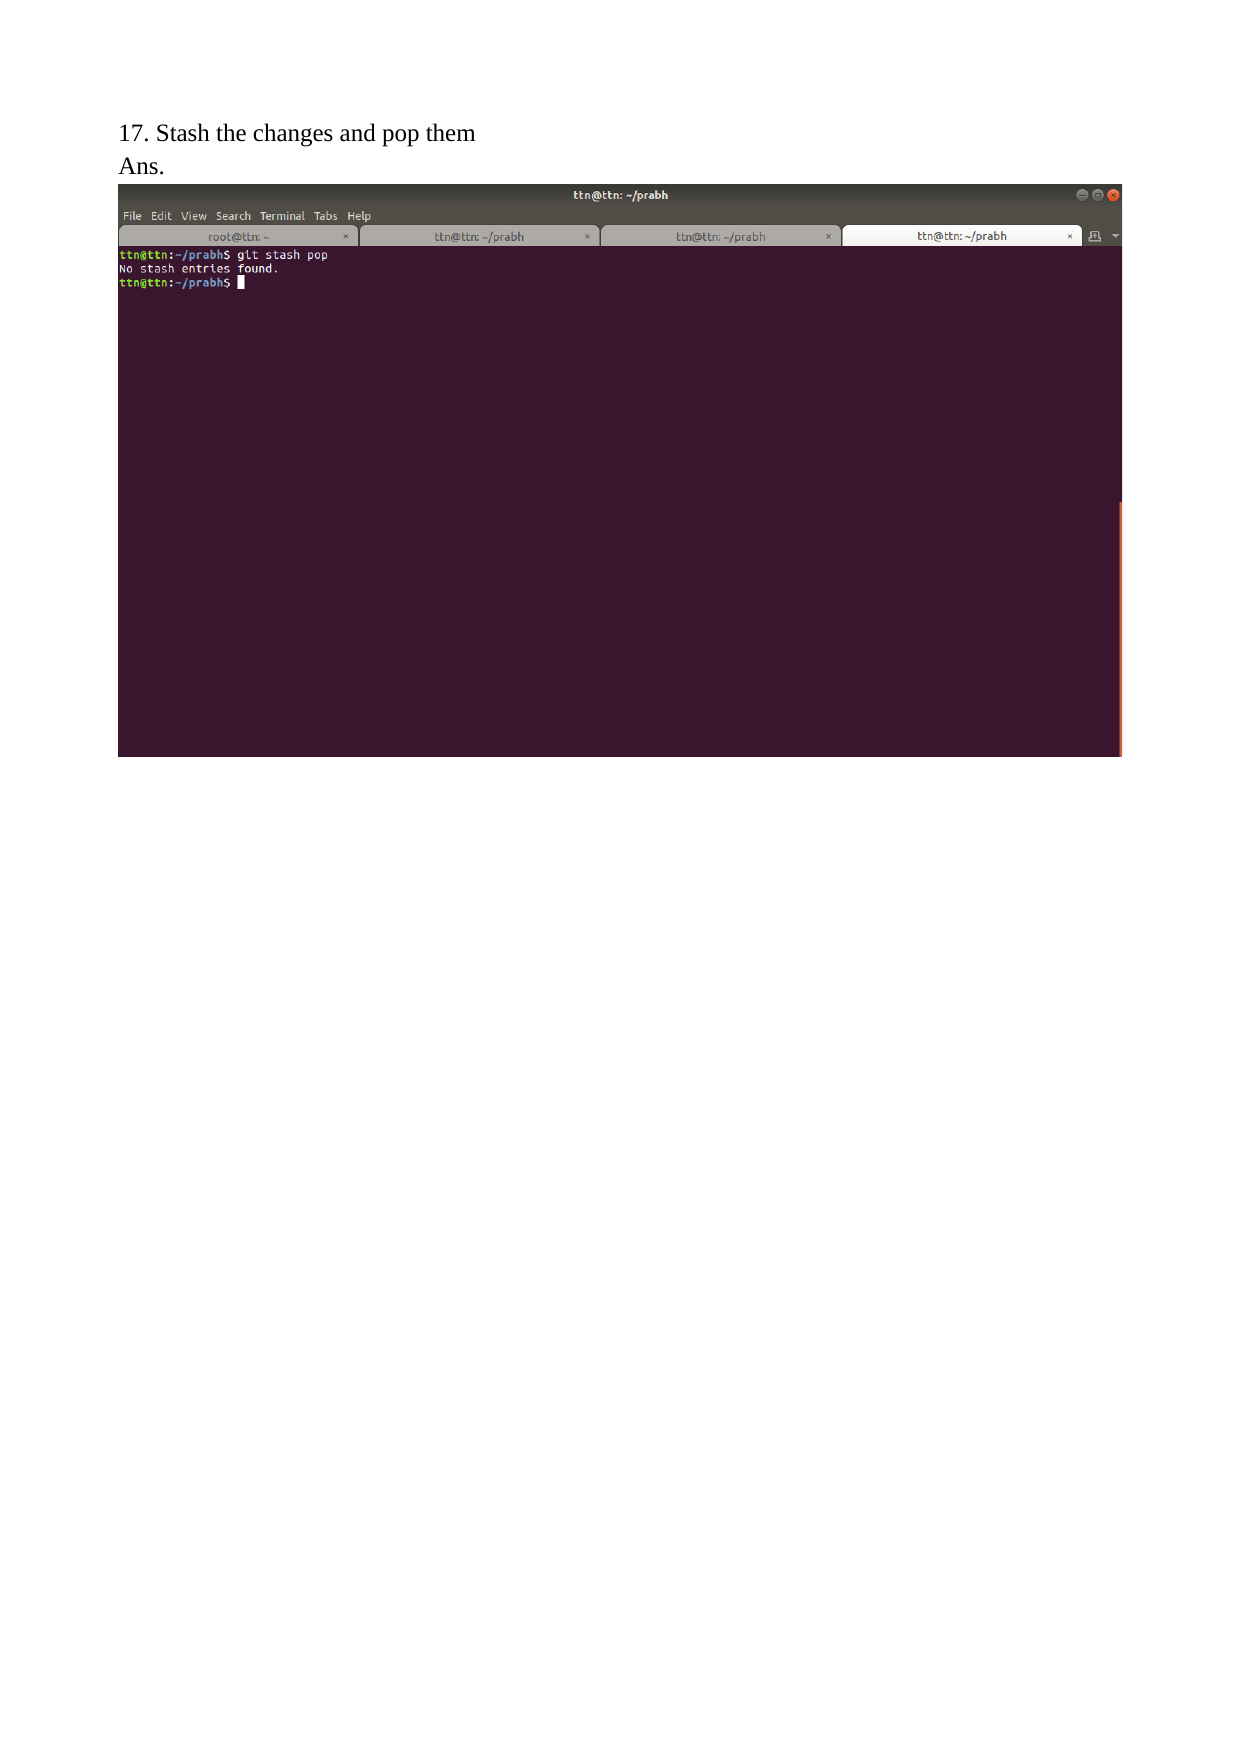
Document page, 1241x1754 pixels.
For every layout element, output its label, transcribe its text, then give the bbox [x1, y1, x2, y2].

text Ans. [118, 151, 1122, 180]
picture [118, 184, 1123, 757]
text 17. Stash the changes and pop them [118, 118, 1122, 147]
